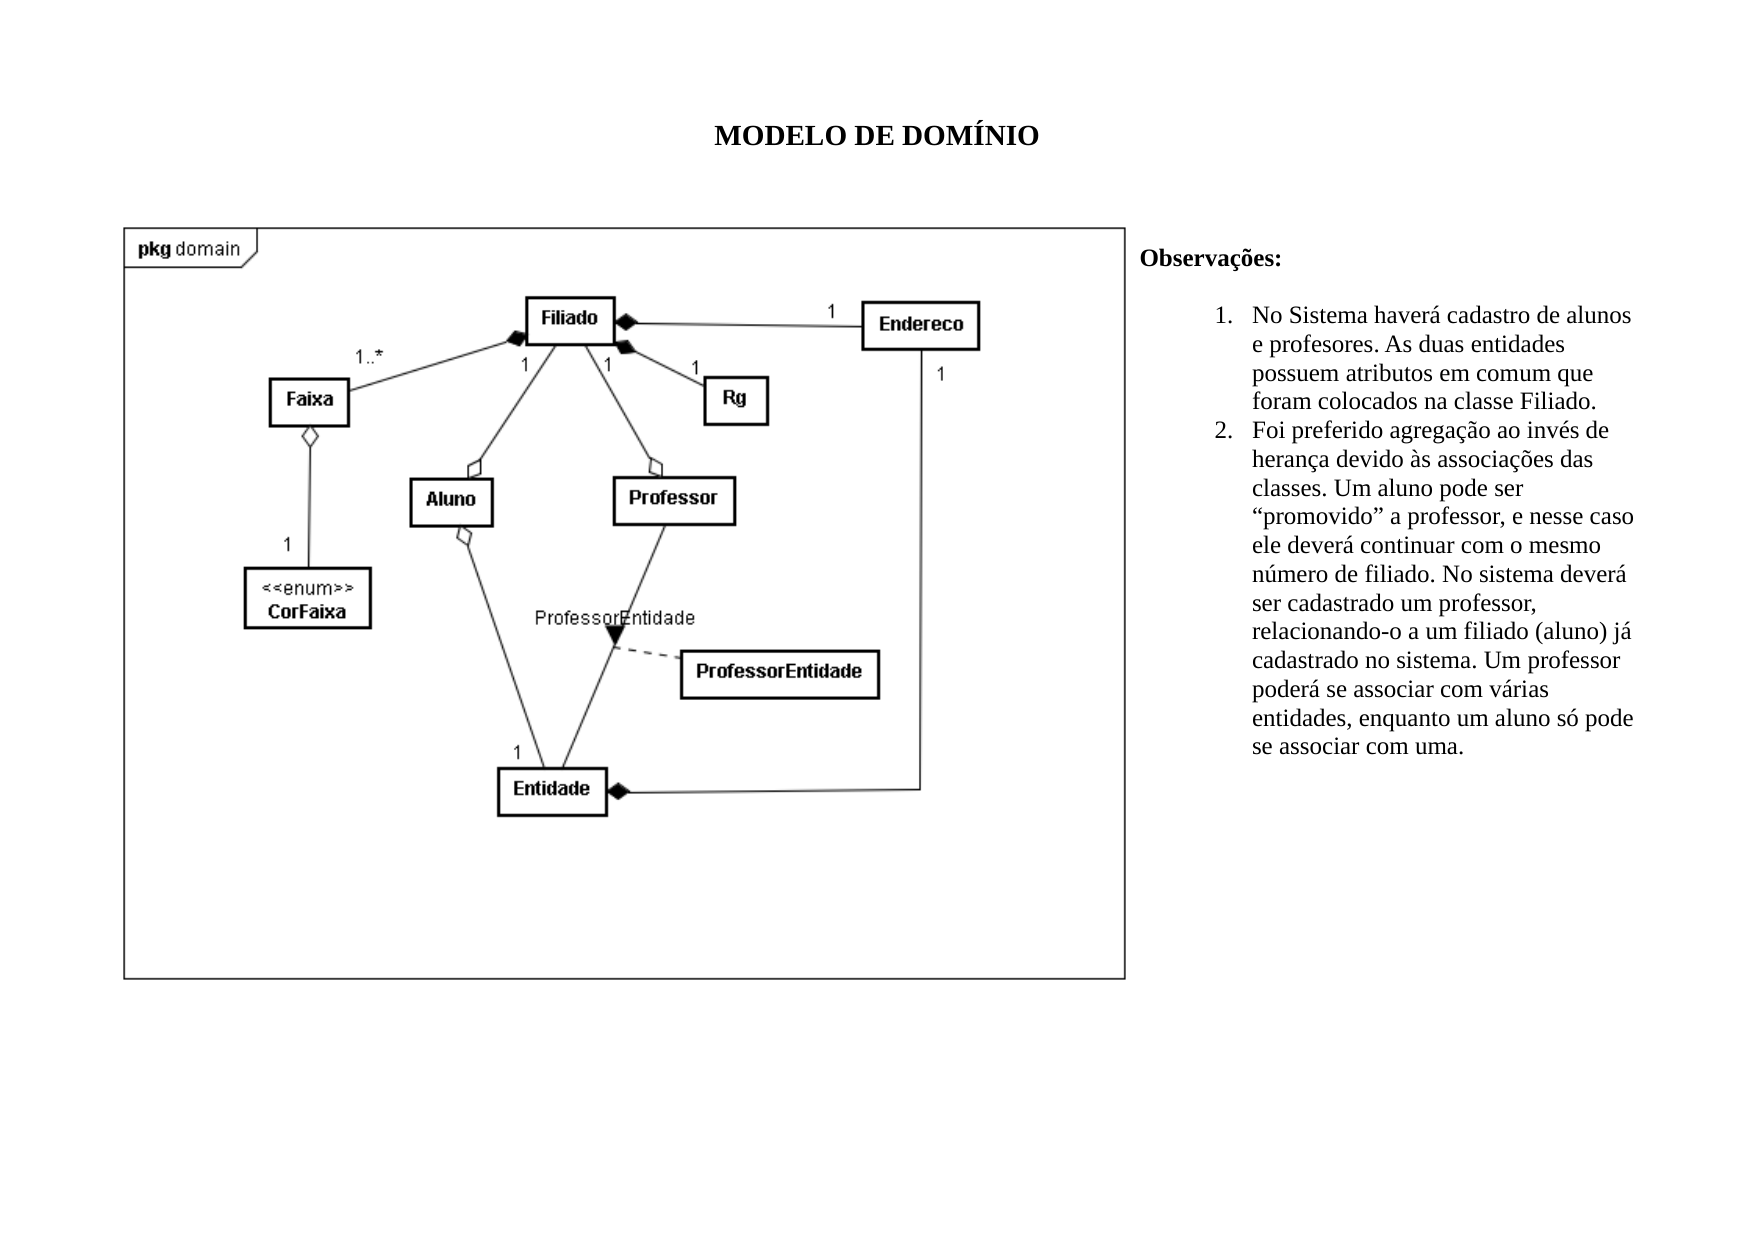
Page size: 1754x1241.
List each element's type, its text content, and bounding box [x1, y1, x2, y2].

list No Sistema haverá cadastro de alunos e profesores. As duas entidades possuem atributos em comum que foram colocados na classe Filiado. [1140, 300, 1636, 415]
picture [108, 212, 1140, 994]
text Observações: [1140, 243, 1636, 271]
list Foi preferido agregação ao invés de herança devido às associações das classes. Um aluno pode ser “promovido” a professor, e nesse caso ele deverá continuar com o mesmo número de filiado. No sistema deverá ser cadastrado um professor, relacionando-o a um filiado (aluno) já cadastrado no sistema. Um professor poderá se associar com várias entidades, enquanto um aluno só pode se associar com uma. [1140, 415, 1636, 760]
text MODELO DE DOMÍNIO [118, 118, 1636, 152]
